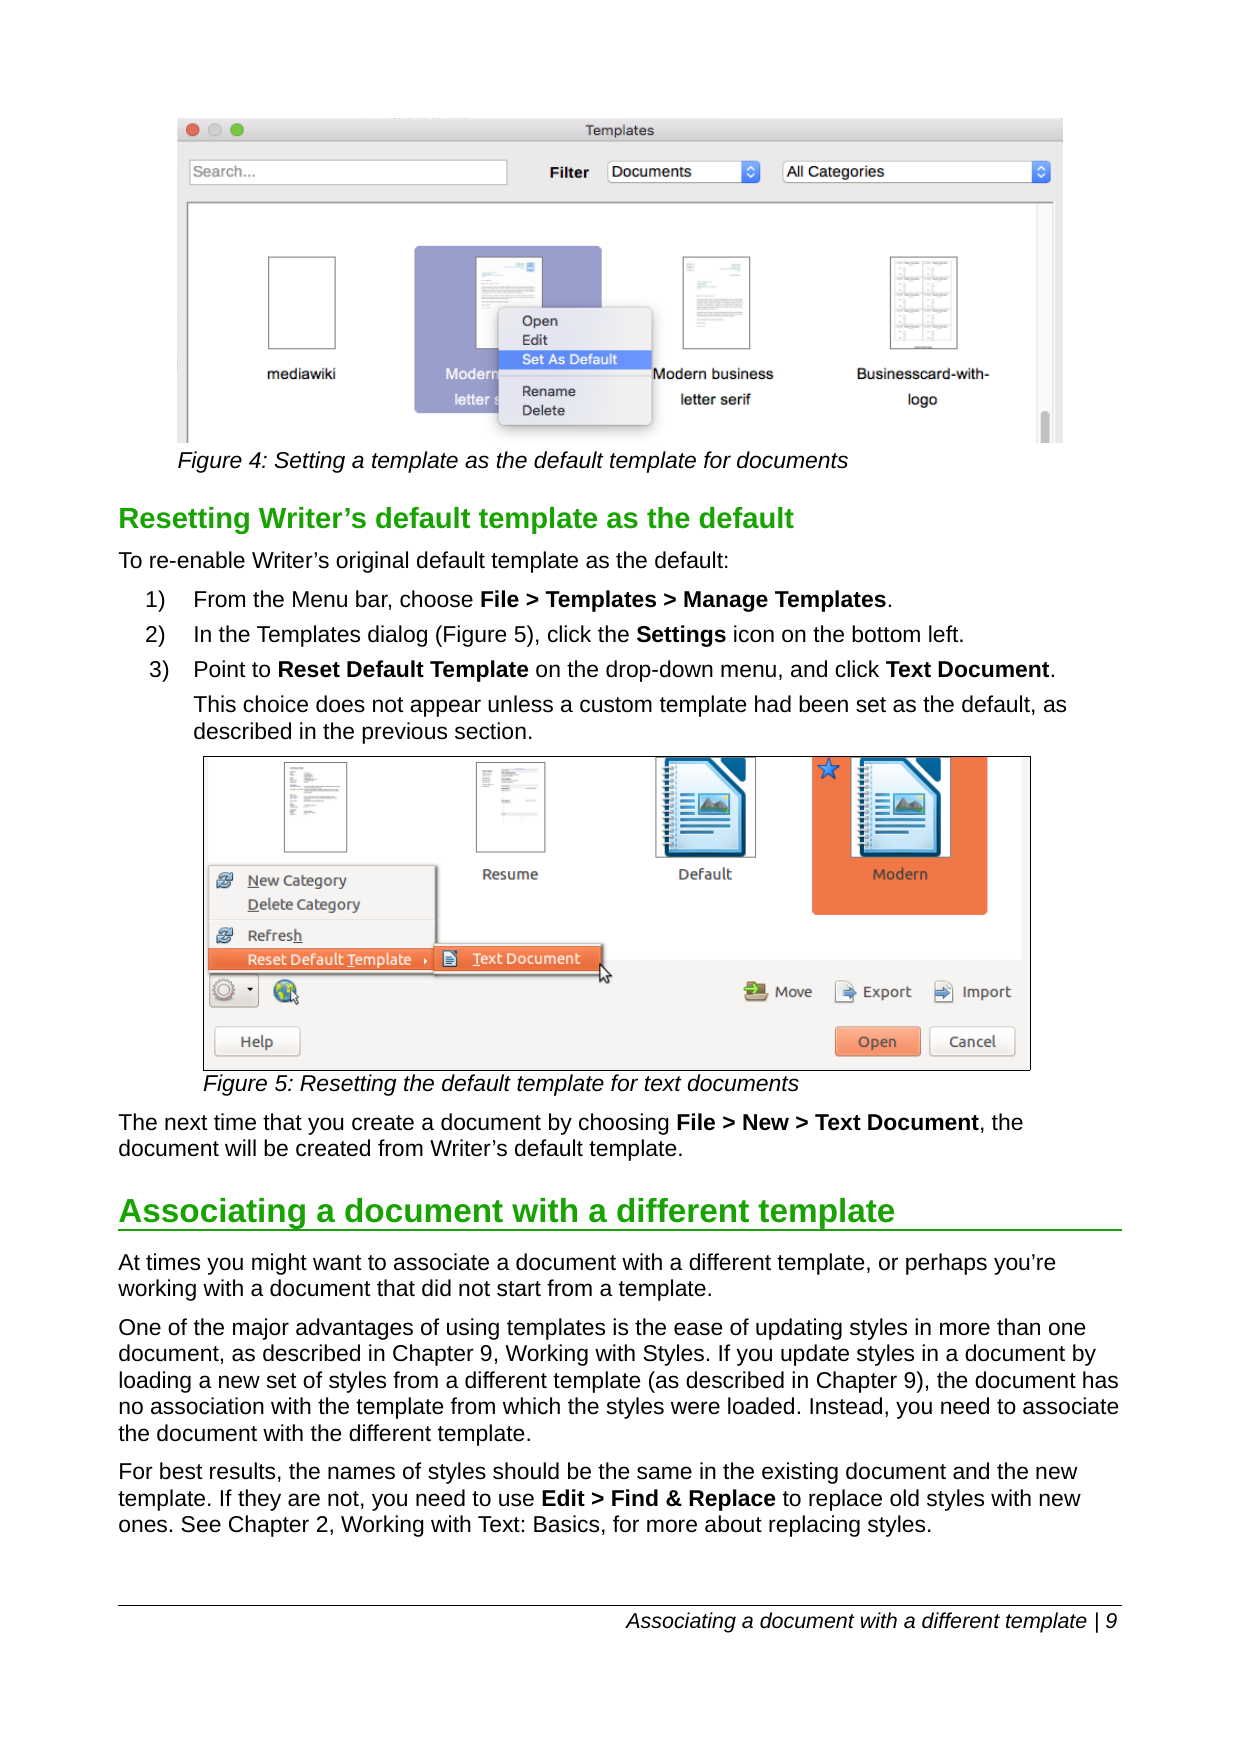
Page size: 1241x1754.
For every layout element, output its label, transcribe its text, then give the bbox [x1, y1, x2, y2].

text The next time that you create a document by choosing File > New > Text Document, the document will be created from Writer’s default template. [118, 1108, 1122, 1161]
picture [204, 757, 1030, 1070]
picture [177, 118, 1063, 443]
list Point to Reset Default Template on the drop-down menu, and click Text Document. [169, 656, 1122, 682]
text Figure 5: Resetting the default template for text documents [203, 1070, 1037, 1096]
text At times you might want to associate a document with a different template, or perhaps you’re working with a document that did not start from a template. [118, 1249, 1122, 1302]
text For best results, the names of styles should be the same in the existing document and the new template. If they are not, you need to use Edit > Find & Replace to replace old styles with new ones. See Chapter 2, Working with Text: Basics, for more about replacing styles. [118, 1458, 1122, 1537]
text This choice does not appear unless a custom template had been set as the default, as described in the previous section. [193, 691, 1122, 744]
subtitle Resetting Writer’s default template as the default [118, 501, 1122, 535]
list To re-enable Writer’s original default template as the default: [118, 547, 1122, 573]
list From the Menu bar, choose File > Templates > Manage Templates. [165, 586, 1122, 612]
text One of the major advantages of using templates is the ease of updating styles in more than one document, as described in Chapter 9, Working with Styles. If you update styles in a document by loading a new set of styles from a different template (as described in Chapter 9), the document has no association with the template from which the styles were loaded. Instead, you need to associate the document with the different template. [118, 1314, 1122, 1446]
subtitle Associating a document with a different template [118, 1191, 1122, 1229]
text Figure 4: Setting a template as the default template for documents [177, 447, 1063, 473]
list In the Templates dialog (Figure 5), click the Settings icon on the bottom left. [165, 621, 1122, 647]
